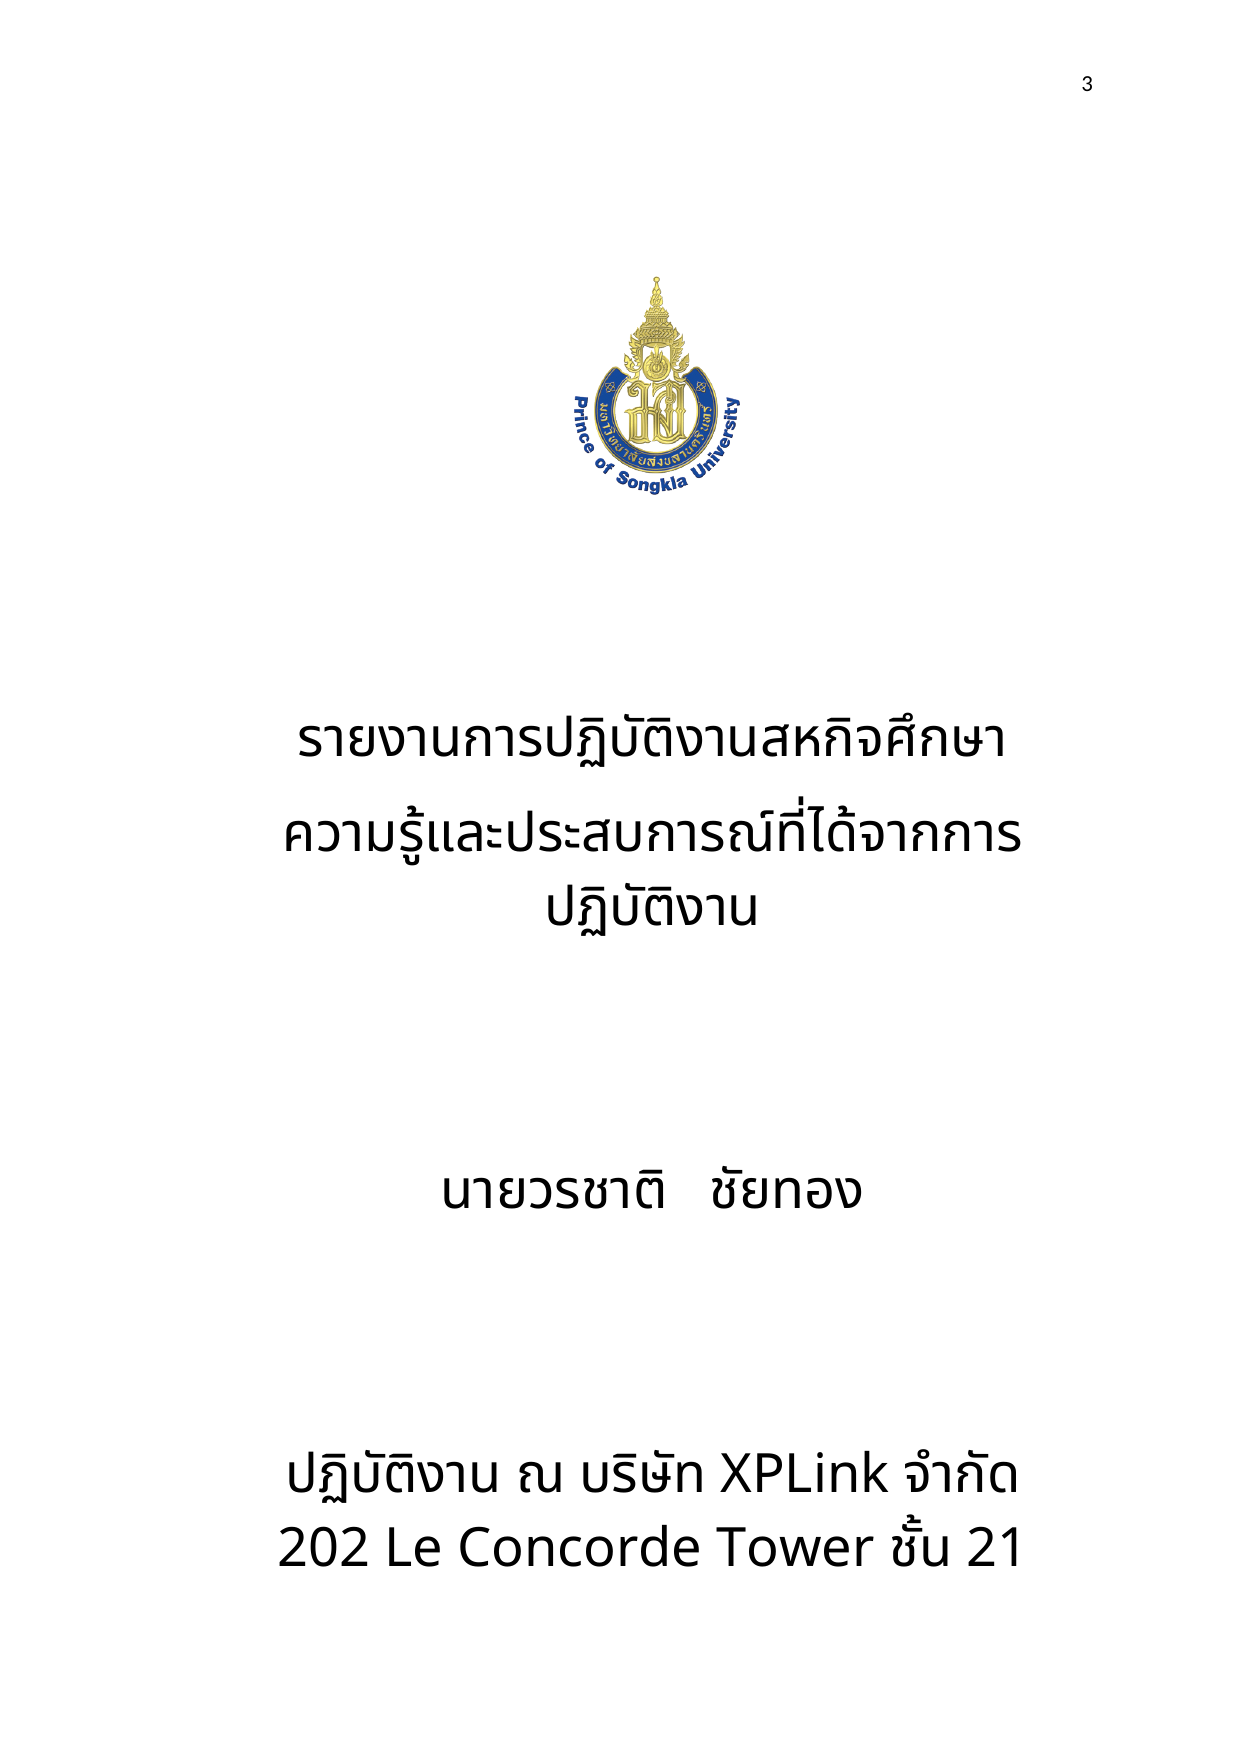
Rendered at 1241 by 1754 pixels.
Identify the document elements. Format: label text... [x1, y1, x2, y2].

text 202 Le Concorde Tower ชั้น 21 [218, 1508, 1087, 1582]
picture [569, 270, 742, 500]
text ปฏิบัติงาน ณ บริษัท XPLink จำกัด [218, 1434, 1087, 1508]
text ความรู้และประสบการณ์ที่ได้จากการปฏิบัติงาน [218, 793, 1087, 941]
text นายวรชาติ ชัยทอง [218, 1151, 1087, 1224]
text รายงานการปฏิบัติงานสหกิจศึกษา [218, 699, 1087, 772]
